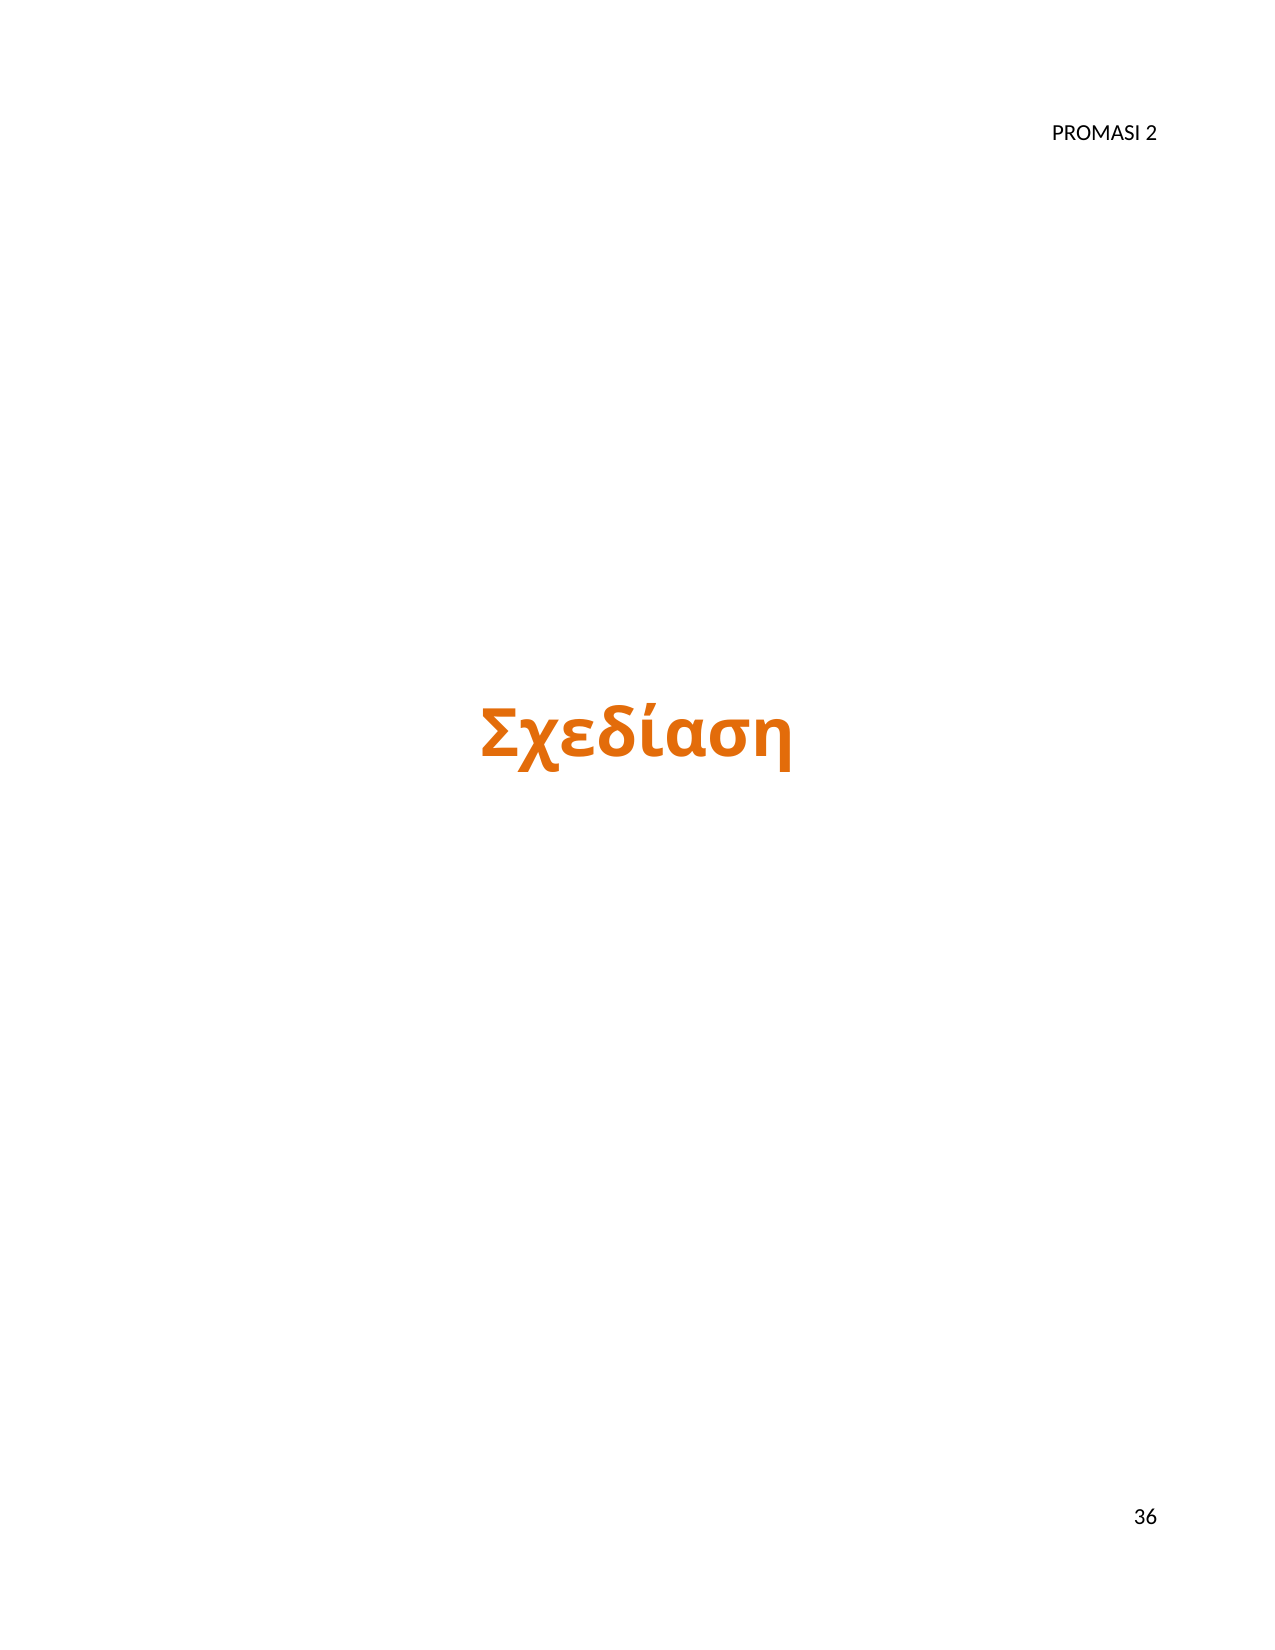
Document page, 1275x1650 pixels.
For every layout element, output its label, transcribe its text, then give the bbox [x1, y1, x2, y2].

subtitle Σχεδίαση [118, 685, 1157, 776]
